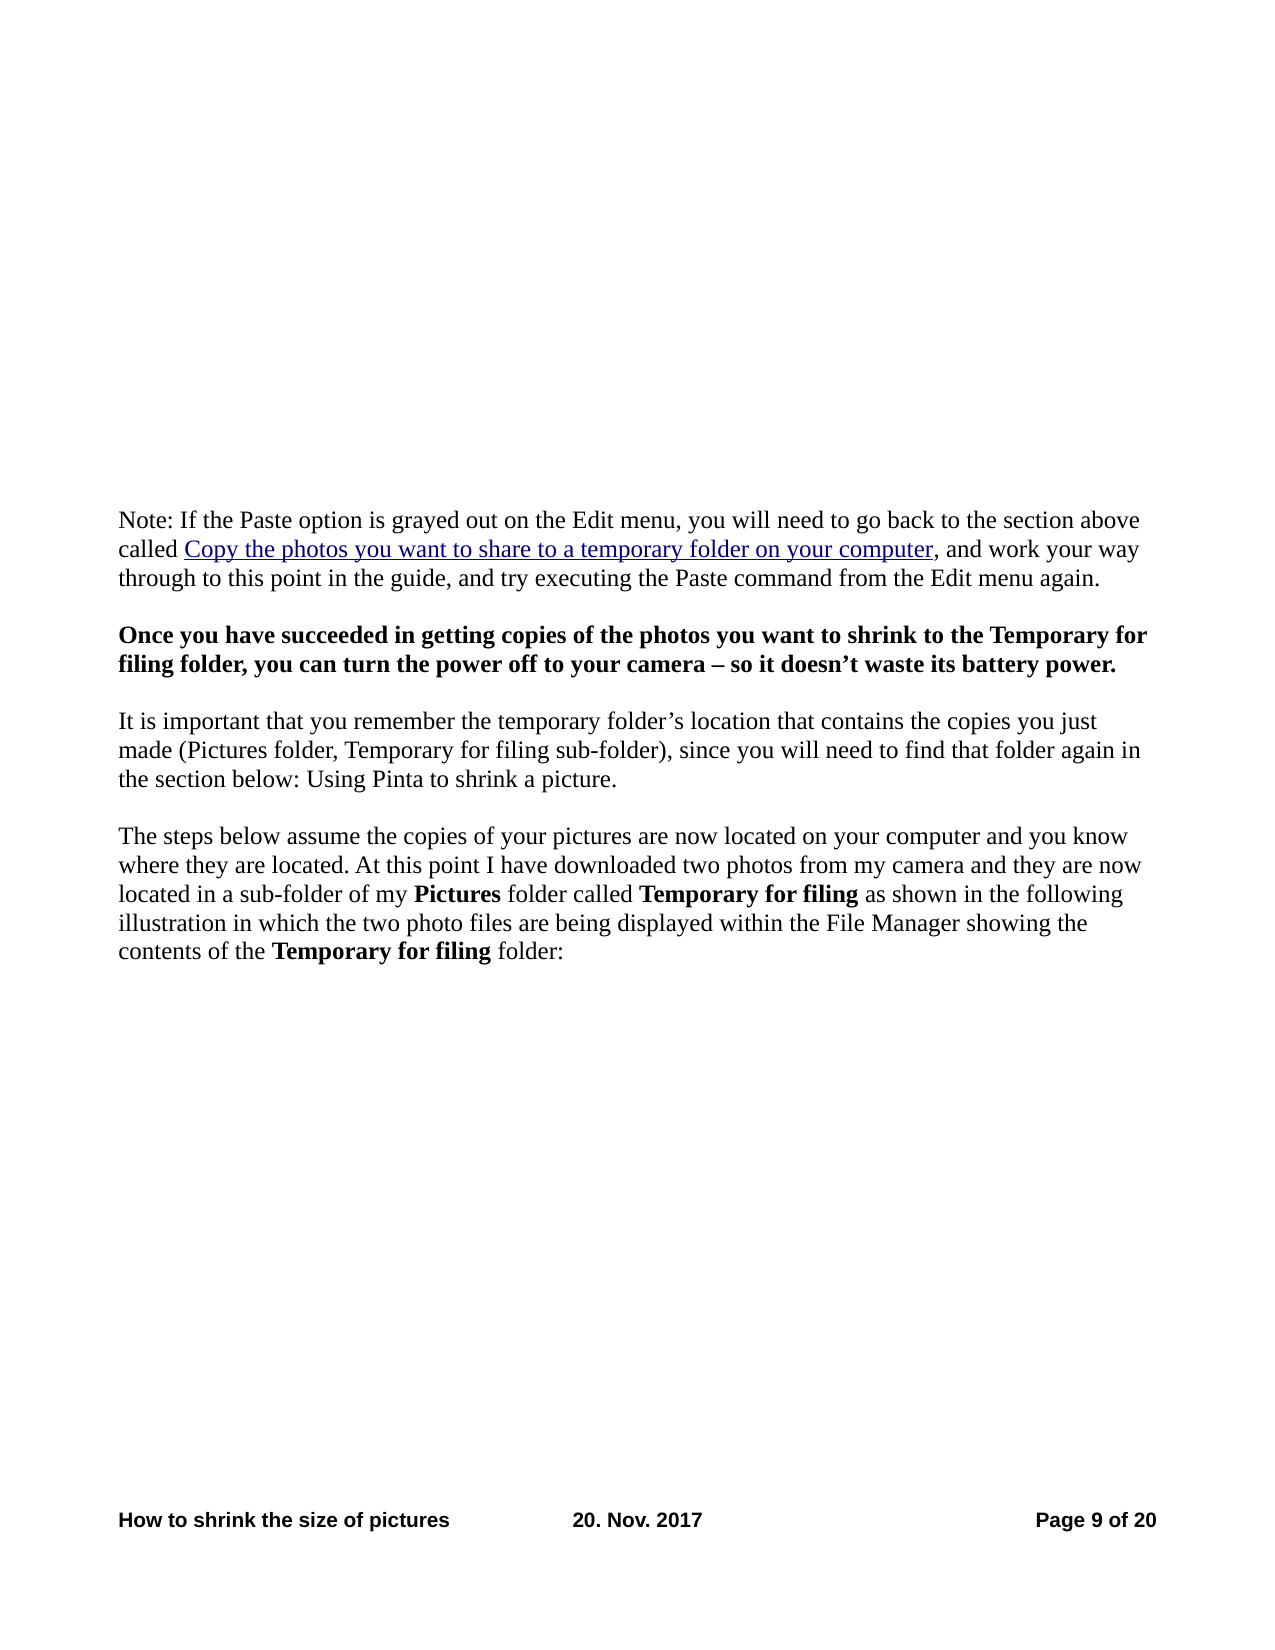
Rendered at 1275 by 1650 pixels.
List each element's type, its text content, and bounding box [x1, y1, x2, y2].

text Note: If the Paste option is grayed out on the Edit menu, you will need to go back to the section above called Copy the photos you want to share to a temporary folder on your computer, and work your way through to this point in the guide, and try executing the Paste command from the Edit menu again. [118, 505, 1157, 591]
text It is important that you remember the temporary folder’s location that contains the copies you just made (Pictures folder, Temporary for filing sub-folder), since you will need to find that folder again in the section below: Using Pinta to shrink a picture. [118, 706, 1157, 793]
text The steps below assume the copies of your pictures are now located on your computer and you know where they are located. At this point I have downloaded two photos from my camera and they are now located in a sub-folder of my Pictures folder called Temporary for filing as shown in the following illustration in which the two photo files are being displayed within the File Manager showing the contents of the Temporary for filing folder: [118, 821, 1157, 965]
text Once you have succeeded in getting copies of the photos you want to shrink to the Temporary for filing folder, you can turn the power off to your camera – so it doesn’t waste its battery power. [118, 620, 1157, 678]
